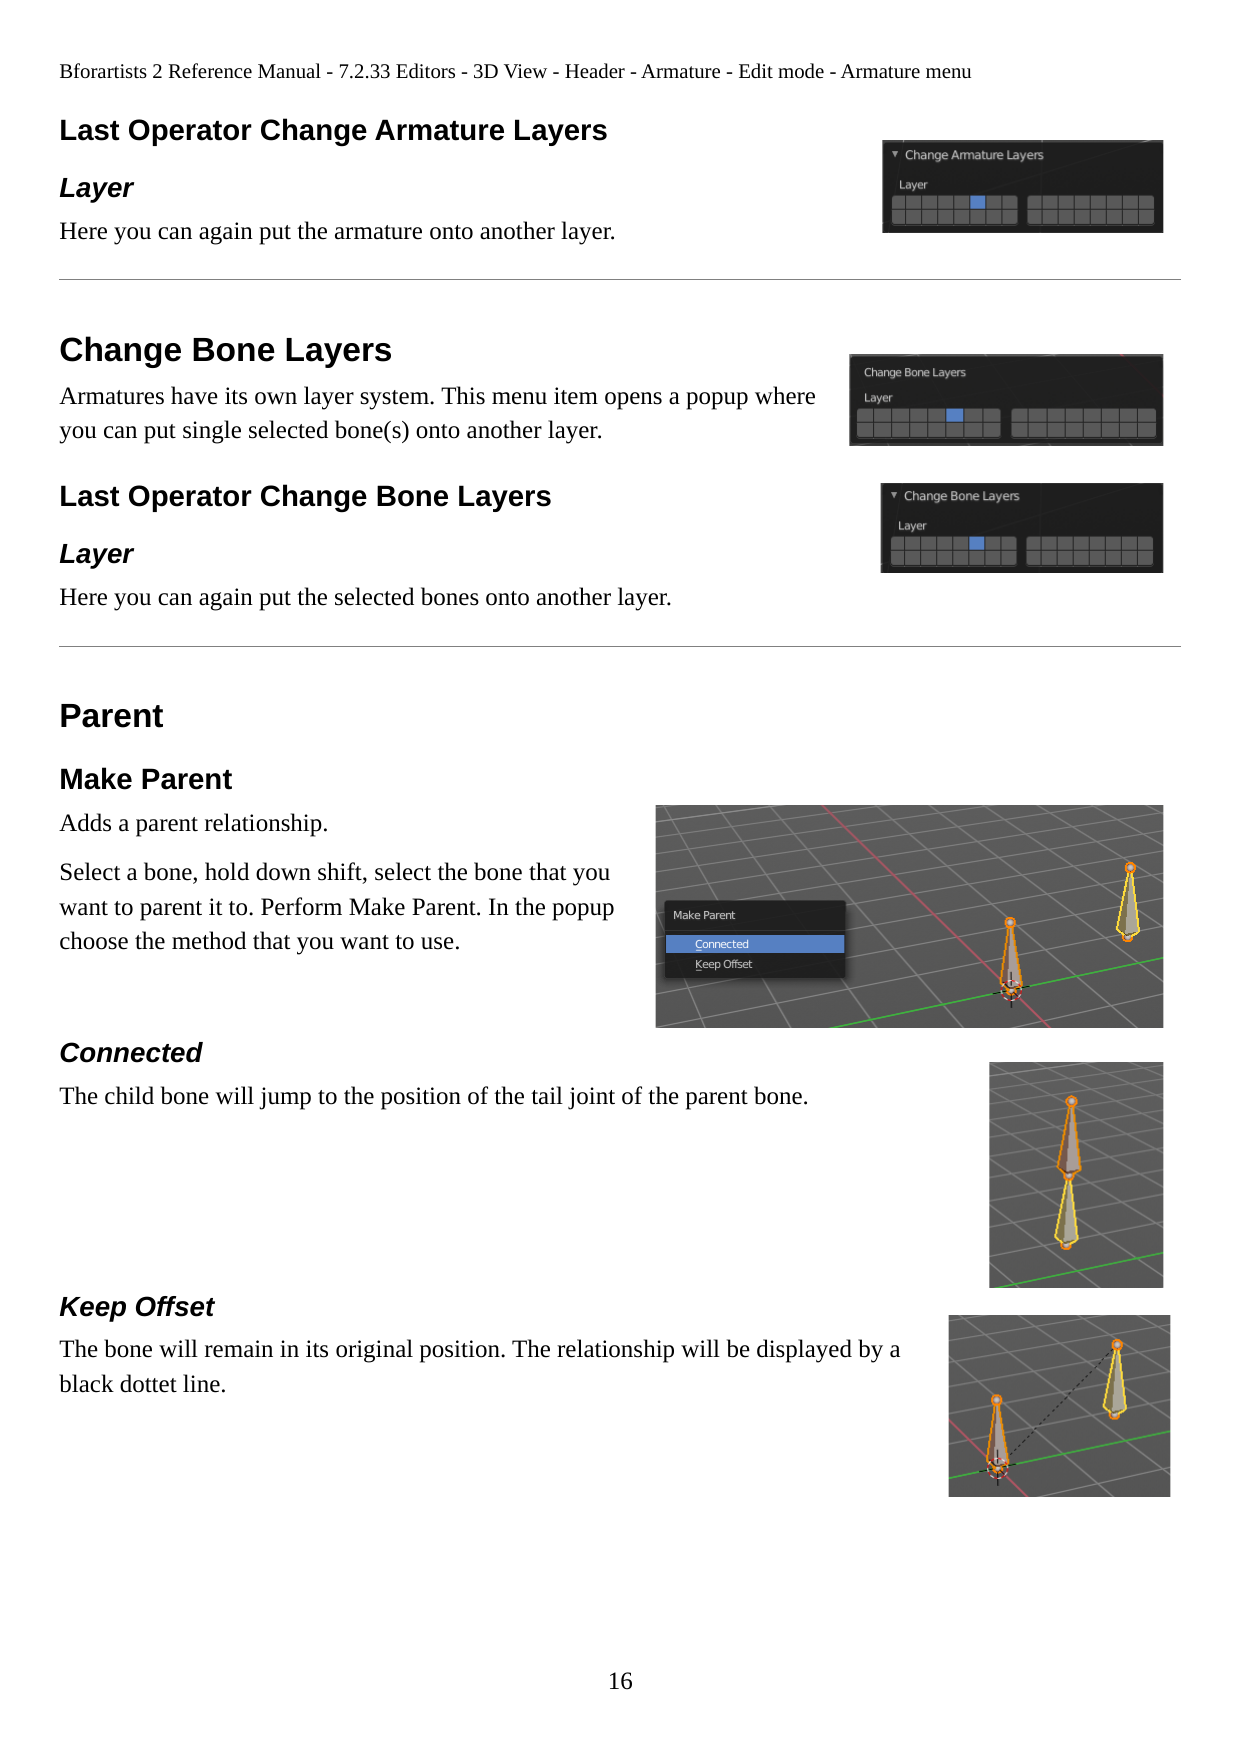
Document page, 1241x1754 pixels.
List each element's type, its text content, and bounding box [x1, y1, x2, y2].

subtitle Layer [59, 171, 882, 203]
text Select a bone, hold down shift, select the bone that you want to parent it to. Perform Make Parent. In the popup choose the method that you want to use. [59, 857, 655, 955]
text Here you can again put the armature onto another layer. [59, 216, 1181, 244]
subtitle [1164, 171, 1181, 203]
text Armatures have its own layer system. This menu item opens a popup where you can put single selected bone(s) onto another layer. [59, 381, 849, 444]
subtitle Layer [59, 538, 880, 570]
subtitle Last Operator Change Armature Layers [59, 113, 1181, 146]
picture [849, 354, 1164, 446]
text The child bone will jump to the position of the tail joint of the parent bone. [59, 1081, 989, 1110]
text Here you can again put the selected bones onto another layer. [59, 582, 1181, 611]
picture [655, 805, 1164, 1028]
subtitle Make Parent [59, 762, 1181, 796]
picture [880, 483, 1164, 573]
picture [948, 1315, 1171, 1497]
subtitle [1164, 538, 1181, 570]
subtitle Change Bone Layers [59, 330, 1181, 368]
picture [989, 1062, 1164, 1288]
picture [882, 140, 1164, 233]
subtitle Keep Offset [59, 1290, 1181, 1322]
subtitle Parent [59, 696, 1181, 735]
text The bone will remain in its original position. The relationship will be displayed by a black dottet line. [59, 1334, 948, 1398]
text Adds a parent relationship. [59, 808, 655, 837]
subtitle Last Operator Change Bone Layers [59, 479, 1181, 513]
subtitle Connected [59, 1037, 1181, 1069]
